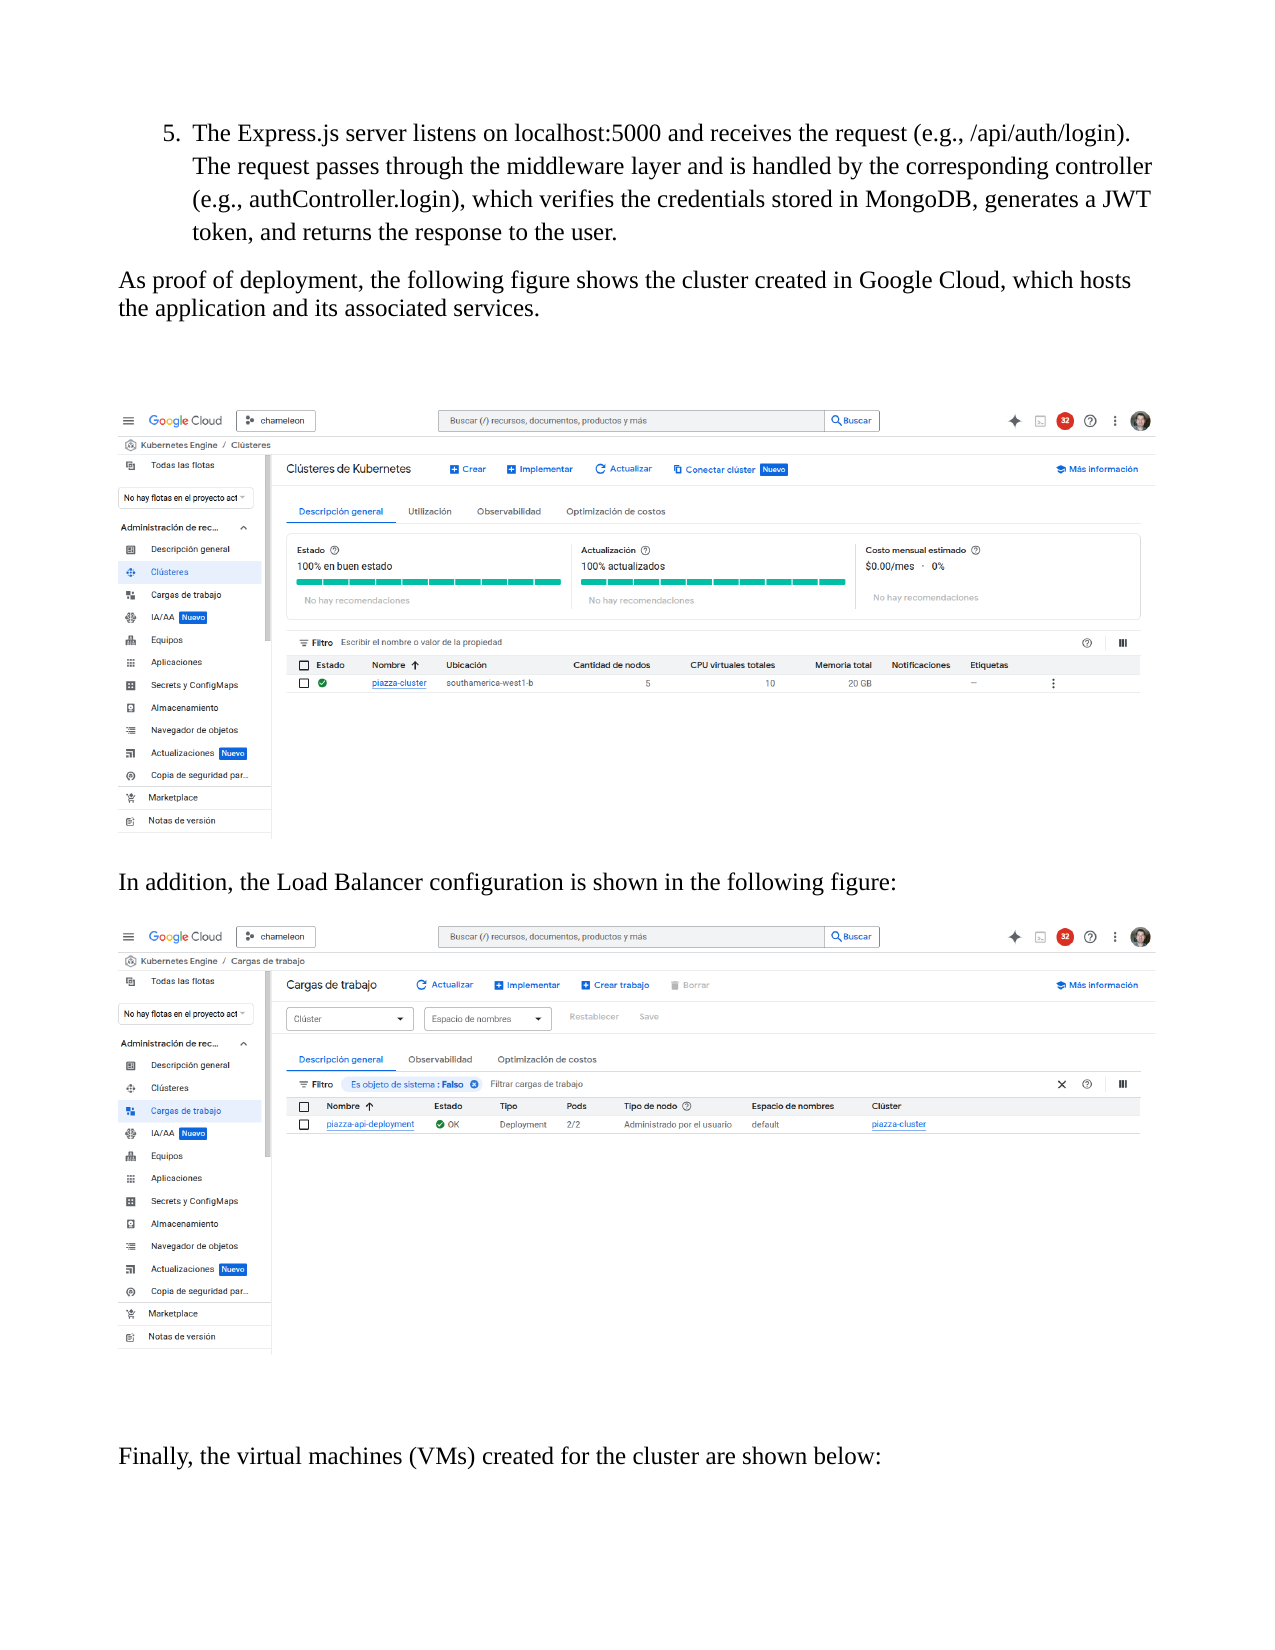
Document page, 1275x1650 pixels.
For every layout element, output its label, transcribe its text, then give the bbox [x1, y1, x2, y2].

text As proof of deployment, the following figure shows the cluster created in Google Cloud, which hosts the application and its associated services. [118, 265, 1157, 322]
list The Express.js server listens on localhost:5000 and receives the request (e.g., /api/auth/login). The request passes through the middleware layer and is handled by the corresponding controller (e.g., authController.login), which verifies the credentials stored in MongoDB, generates a JWT token, and returns the response to the user. [162, 118, 1157, 246]
text Finally, the virtual machines (VMs) created for the cluster are shown below: [118, 1441, 1157, 1470]
text In addition, the Load Balancer configuration is shown in the following figure: [118, 867, 1157, 896]
picture [118, 408, 1157, 839]
picture [118, 925, 1157, 1355]
